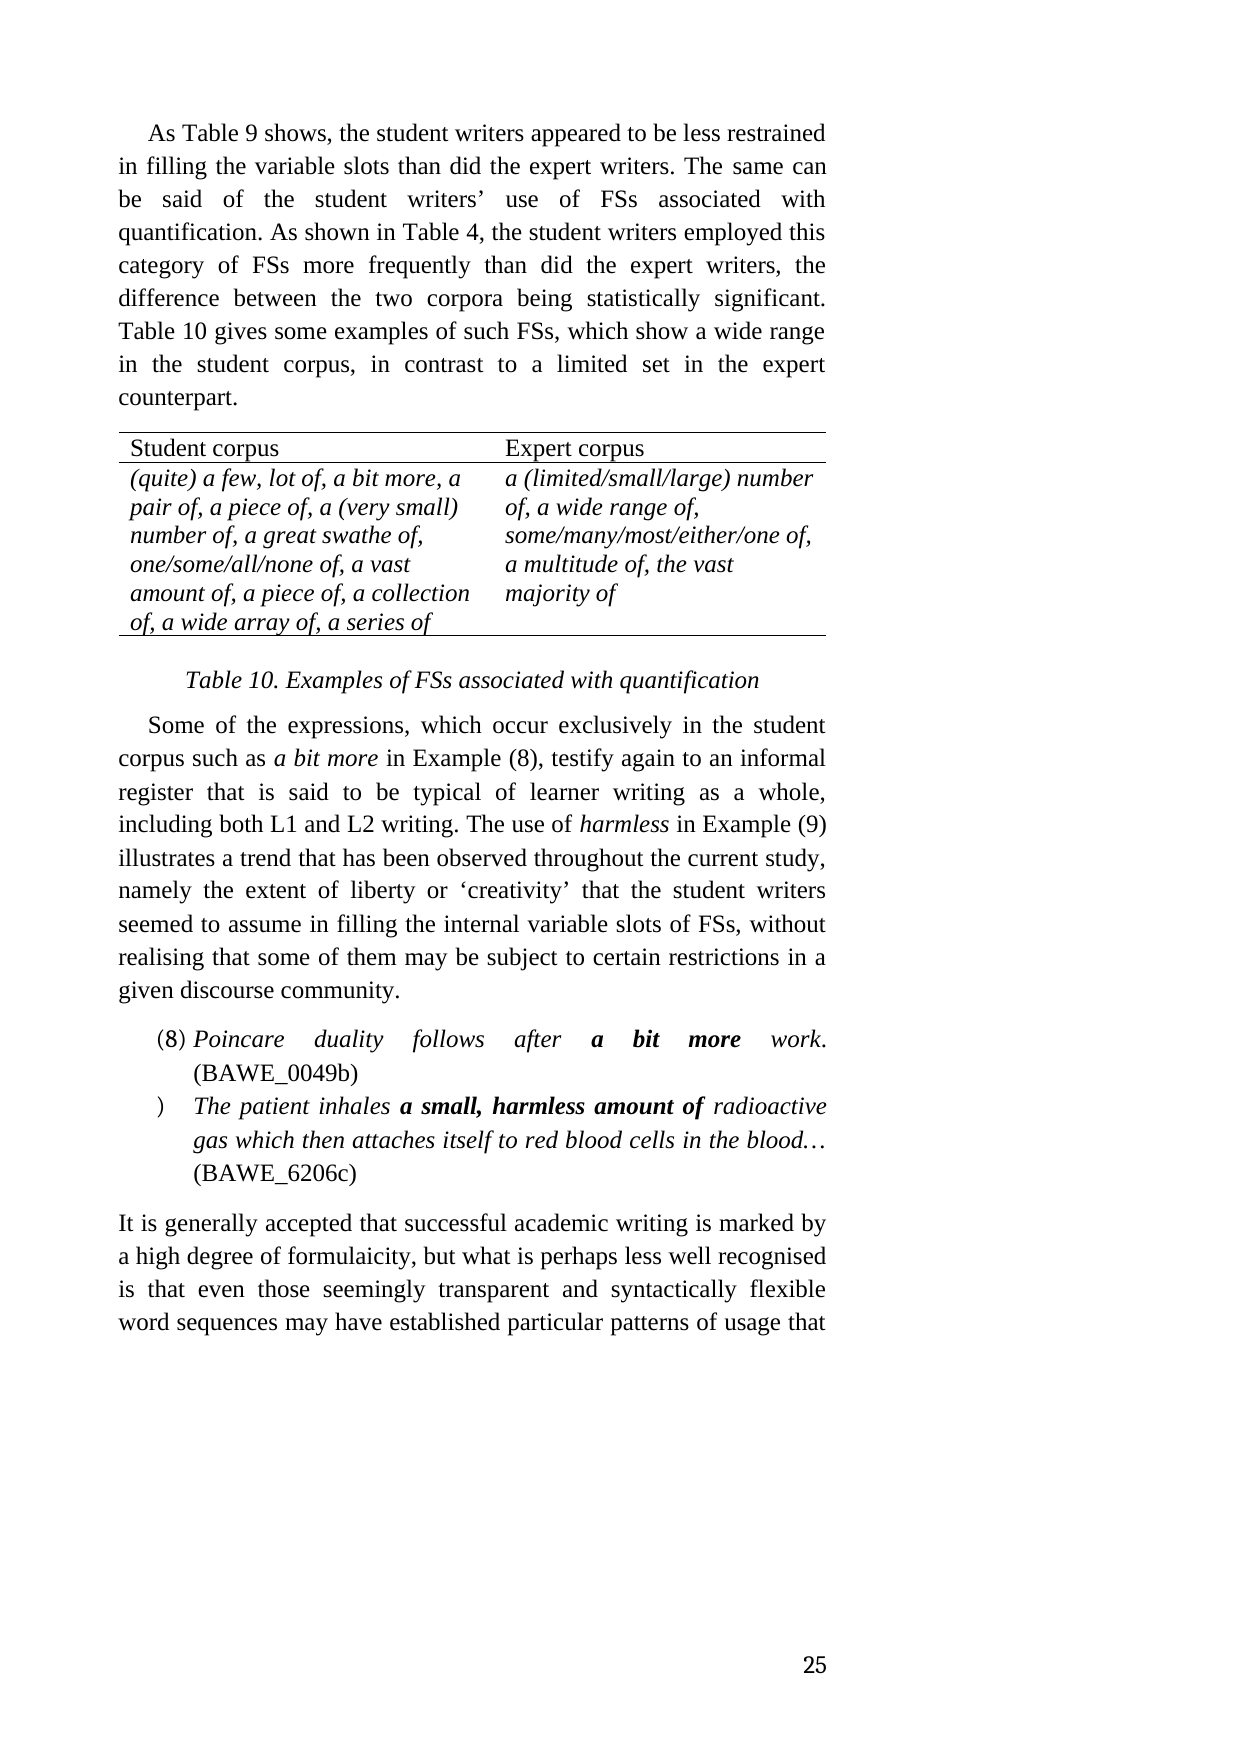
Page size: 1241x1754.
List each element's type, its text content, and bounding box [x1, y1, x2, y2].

table_header Student corpus [119, 433, 494, 462]
text Table 10. Examples of FSs associated with quantification [118, 665, 827, 694]
text It is generally accepted that successful academic writing is marked by a high degree of formulaicity, but what is perhaps less well recognised is that even those seemingly transparent and syntactically flexible word sequences may have established particular patterns of usage that [118, 1208, 827, 1336]
table_cell a (limited/small/large) number of, a wide range of, some/many/most/either/one of, a multitude of, the vast majority of [494, 463, 826, 635]
list Poincare duality follows after a bit more work. (BAWE_0049b) [156, 1024, 827, 1087]
text As Table 9 shows, the student writers appeared to be less restrained in filling the variable slots than did the expert writers. The same can be said of the student writers’ use of FSs associated with quantification. As shown in Table 4, the student writers employed this category of FSs more frequently than did the expert writers, the difference between the two corpora being statistically significant. Table 10 gives some examples of such FSs, which show a wide range in the student corpus, in contrast to a limited set in the expert counterpart. [118, 118, 827, 411]
table_cell (quite) a few, lot of, a bit more, a pair of, a piece of, a (very small) number of, a great swathe of, one/some/all/none of, a vast amount of, a piece of, a collection of, a wide array of, a series of [119, 463, 494, 635]
text Some of the expressions, which occur exclusively in the student corpus such as a bit more in Example (8), testify again to an informal register that is said to be typical of learner writing as a whole, including both L1 and L2 writing. The use of harmless in Example (9) illustrates a trend that has been observed throughout the current study, namely the extent of liberty or ‘creativity’ that the student writers seemed to assume in filling the internal variable slots of FSs, without realising that some of them may be subject to certain restrictions in a given discourse community. [118, 711, 827, 1003]
table_header Expert corpus [494, 433, 826, 462]
list The patient inhales a small, harmless amount of radioactive gas which then attaches itself to red blood cells in the blood… (BAWE_6206c) [156, 1091, 827, 1187]
